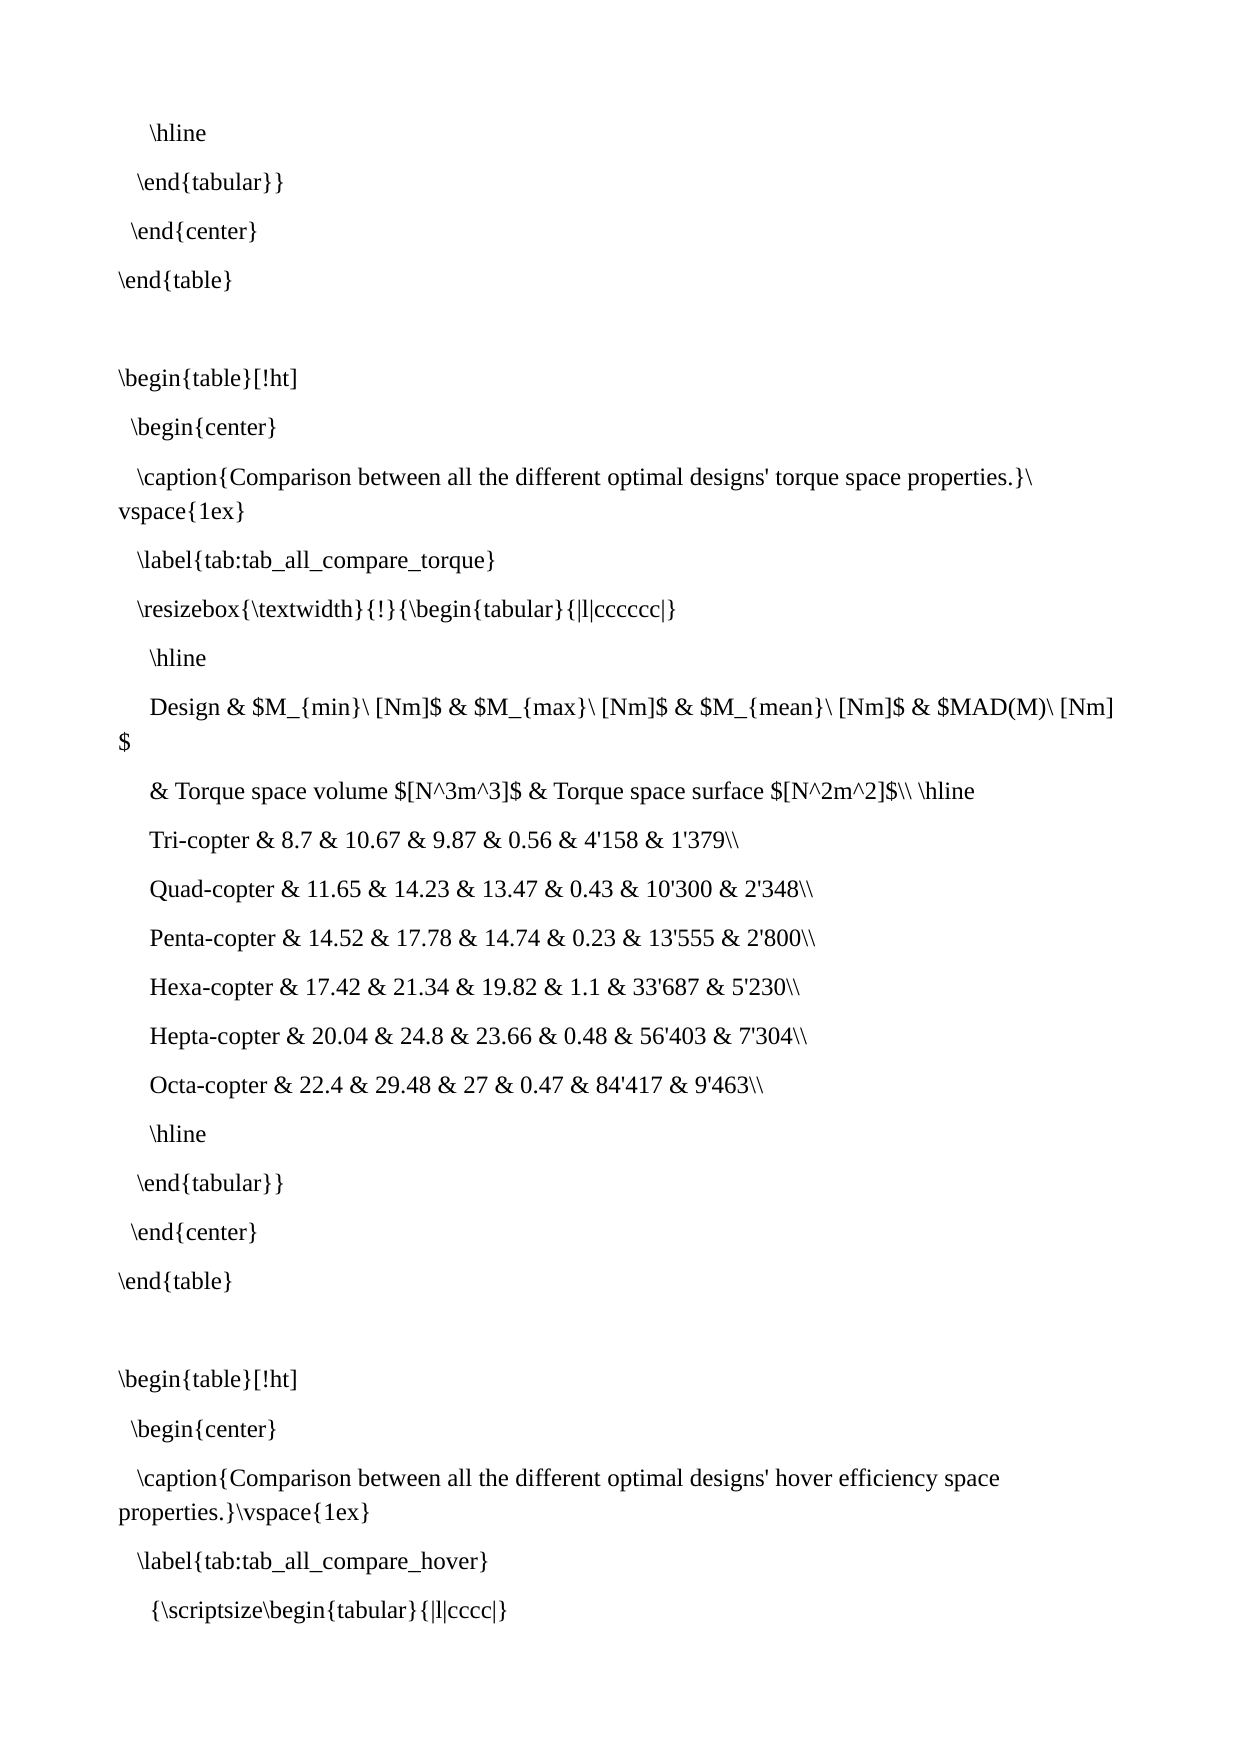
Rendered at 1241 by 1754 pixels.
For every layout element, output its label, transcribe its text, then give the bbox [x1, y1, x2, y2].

text \end{table} [118, 1266, 1122, 1295]
text \hline [118, 643, 1122, 672]
text \end{center} [118, 216, 1122, 245]
text Octa-copter & 22.4 & 29.48 & 27 & 0.47 & 84'417 & 9'463\\ [118, 1070, 1122, 1099]
text Tri-copter & 8.7 & 10.67 & 9.87 & 0.56 & 4'158 & 1'379\\ [118, 825, 1122, 854]
text \begin{table}[!ht] [118, 1364, 1122, 1393]
text \begin{table}[!ht] [118, 363, 1122, 392]
text \hline [118, 1119, 1122, 1148]
text Design & $M_{min}\ [Nm]$ & $M_{max}\ [Nm]$ & $M_{mean}\ [Nm]$ & $MAD(M)\ [Nm]$ [118, 692, 1122, 756]
text Hexa-copter & 17.42 & 21.34 & 19.82 & 1.1 & 33'687 & 5'230\\ [118, 972, 1122, 1001]
text \label{tab:tab_all_compare_hover} [118, 1546, 1122, 1575]
text \end{tabular}} [118, 1168, 1122, 1197]
text \end{center} [118, 1217, 1122, 1246]
text \caption{Comparison between all the different optimal designs' torque space properties.}\vspace{1ex} [118, 462, 1122, 525]
text Penta-copter & 14.52 & 17.78 & 14.74 & 0.23 & 13'555 & 2'800\\ [118, 923, 1122, 952]
text \end{tabular}} [118, 167, 1122, 196]
text \begin{center} [118, 1414, 1122, 1442]
text & Torque space volume $[N^3m^3]$ & Torque space surface $[N^2m^2]$\\ \hline [118, 776, 1122, 804]
text \end{table} [118, 265, 1122, 294]
text \begin{center} [118, 412, 1122, 441]
text \resizebox{\textwidth}{!}{\begin{tabular}{|l|cccccc|} [118, 594, 1122, 623]
text Hepta-copter & 20.04 & 24.8 & 23.66 & 0.48 & 56'403 & 7'304\\ [118, 1021, 1122, 1050]
text \label{tab:tab_all_compare_torque} [118, 545, 1122, 574]
text \hline [118, 118, 1122, 147]
text Quad-copter & 11.65 & 14.23 & 13.47 & 0.43 & 10'300 & 2'348\\ [118, 874, 1122, 903]
text \caption{Comparison between all the different optimal designs' hover efficiency space properties.}\vspace{1ex} [118, 1463, 1122, 1526]
text {\scriptsize\begin{tabular}{|l|cccc|} [118, 1595, 1122, 1624]
